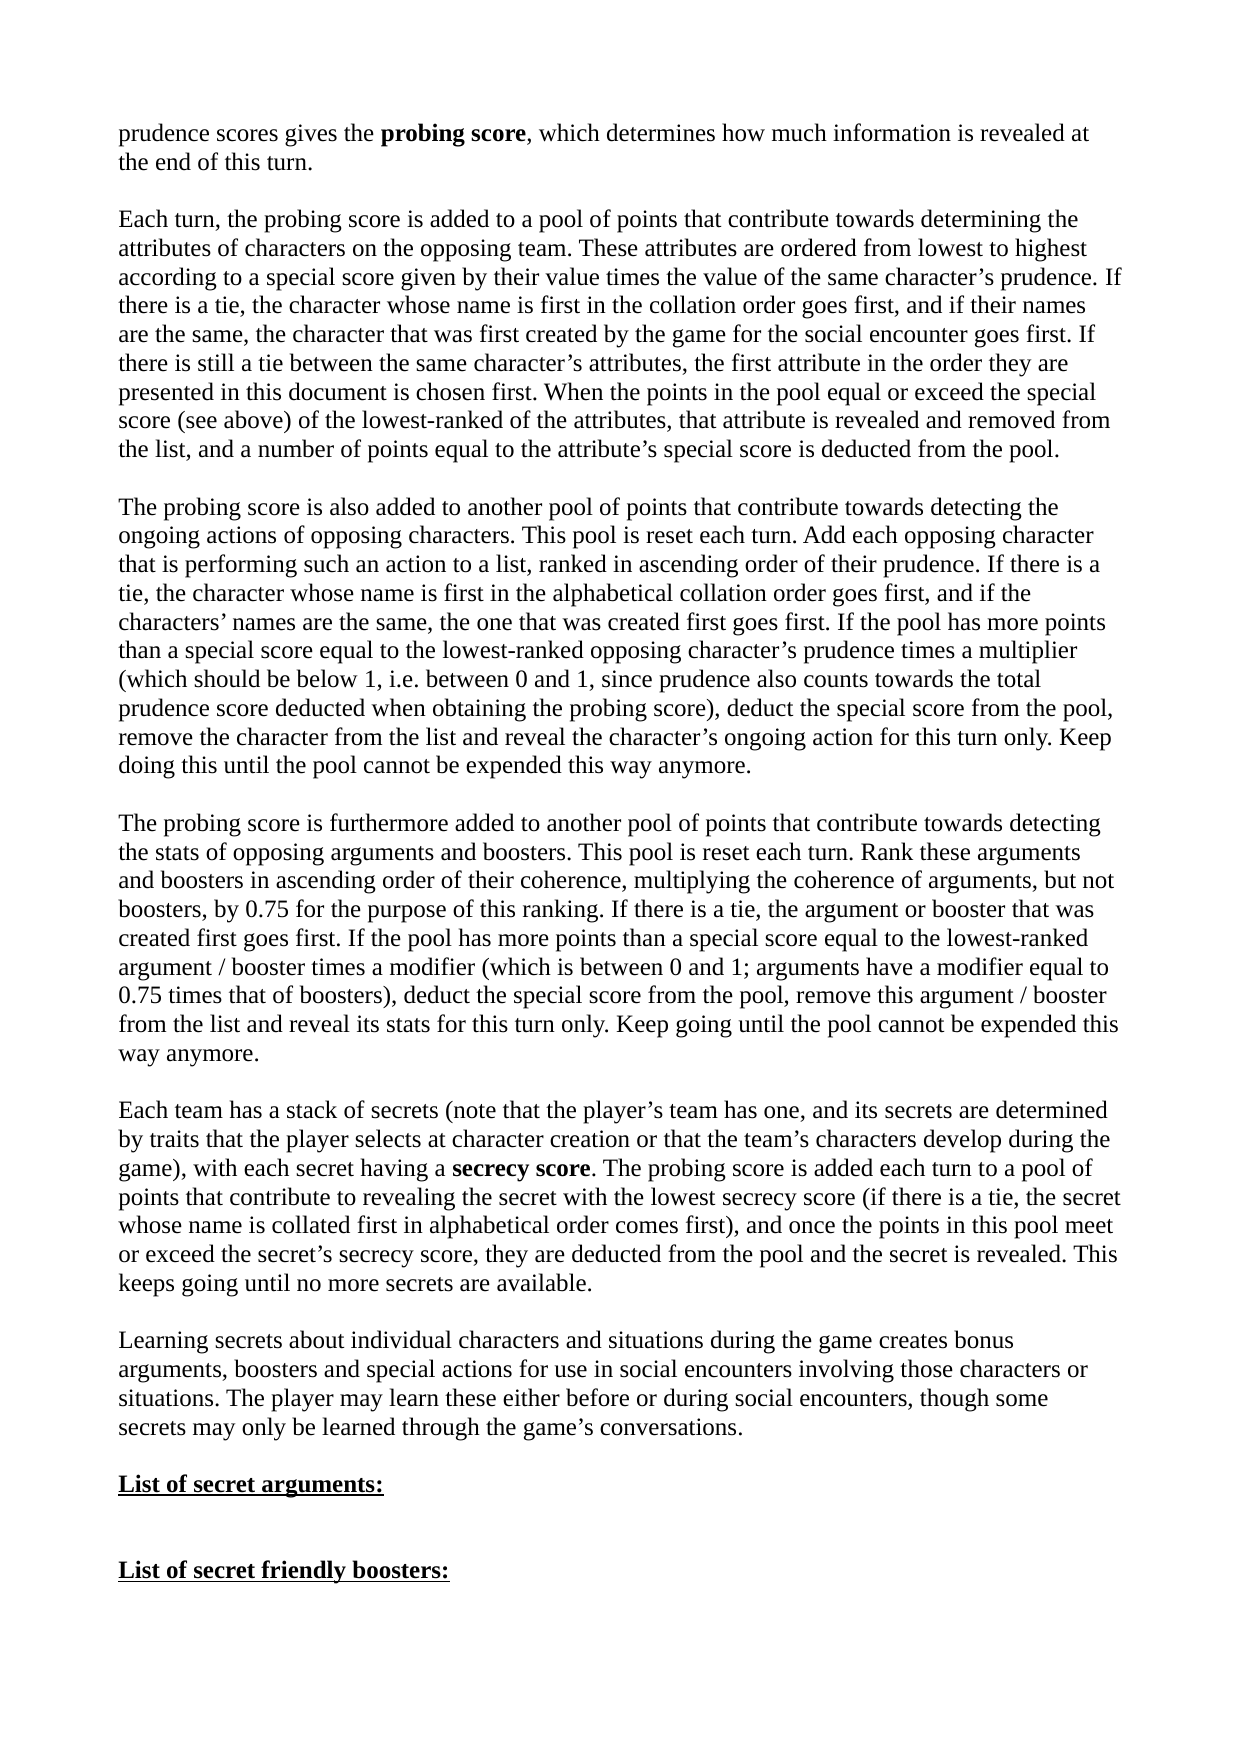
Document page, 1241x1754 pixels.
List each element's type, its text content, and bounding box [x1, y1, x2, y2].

text Each turn, the probing score is added to a pool of points that contribute towards determining the attributes of characters on the opposing team. These attributes are ordered from lowest to highest according to a special score given by their value times the value of the same character’s prudence. If there is a tie, the character whose name is first in the collation order goes first, and if their names are the same, the character that was first created by the game for the social encounter goes first. If there is still a tie between the same character’s attributes, the first attribute in the order they are presented in this document is chosen first. When the points in the pool equal or exceed the special score (see above) of the lowest-ranked of the attributes, that attribute is revealed and removed from the list, and a number of points equal to the attribute’s special score is deducted from the pool. [118, 204, 1122, 463]
text Each team has a stack of secrets (note that the player’s team has one, and its secrets are determined by traits that the player selects at character creation or that the team’s characters develop during the game), with each secret having a secrecy score. The probing score is added each turn to a pool of points that contribute to revealing the secret with the lowest secrecy score (if there is a tie, the secret whose name is collated first in alphabetical order comes first), and once the points in this pool meet or exceed the secret’s secrecy score, they are deducted from the pool and the secret is revealed. This keeps going until no more secrets are available. [118, 1096, 1122, 1297]
text List of secret friendly boosters: [118, 1556, 1122, 1584]
text Learning secrets about individual characters and situations during the game creates bonus arguments, boosters and special actions for use in social encounters involving those characters or situations. The player may learn these either before or during social encounters, though some secrets may only be learned through the game’s conversations. [118, 1326, 1122, 1441]
text prudence scores gives the probing score, which determines how much information is revealed at the end of this turn. [118, 118, 1122, 176]
text List of secret arguments: [118, 1469, 1122, 1498]
text The probing score is also added to another pool of points that contribute towards detecting the ongoing actions of opposing characters. This pool is reset each turn. Add each opposing character that is performing such an action to a list, ranked in ascending order of their prudence. If there is a tie, the character whose name is first in the alphabetical collation order goes first, and if the characters’ names are the same, the one that was created first goes first. If the pool has more points than a special score equal to the lowest-ranked opposing character’s prudence times a multiplier (which should be below 1, i.e. between 0 and 1, since prudence also counts towards the total prudence score deducted when obtaining the probing score), deduct the special score from the pool, remove the character from the list and reveal the character’s ongoing action for this turn only. Keep doing this until the pool cannot be expended this way anymore. [118, 492, 1122, 779]
text The probing score is furthermore added to another pool of points that contribute towards detecting the stats of opposing arguments and boosters. This pool is reset each turn. Rank these arguments and boosters in ascending order of their coherence, multiplying the coherence of arguments, but not boosters, by 0.75 for the purpose of this ranking. If there is a tie, the argument or booster that was created first goes first. If the pool has more points than a special score equal to the lowest-ranked argument / booster times a modifier (which is between 0 and 1; arguments have a modifier equal to 0.75 times that of boosters), deduct the special score from the pool, remove this argument / booster from the list and reveal its stats for this turn only. Keep going until the pool cannot be expended this way anymore. [118, 808, 1122, 1067]
